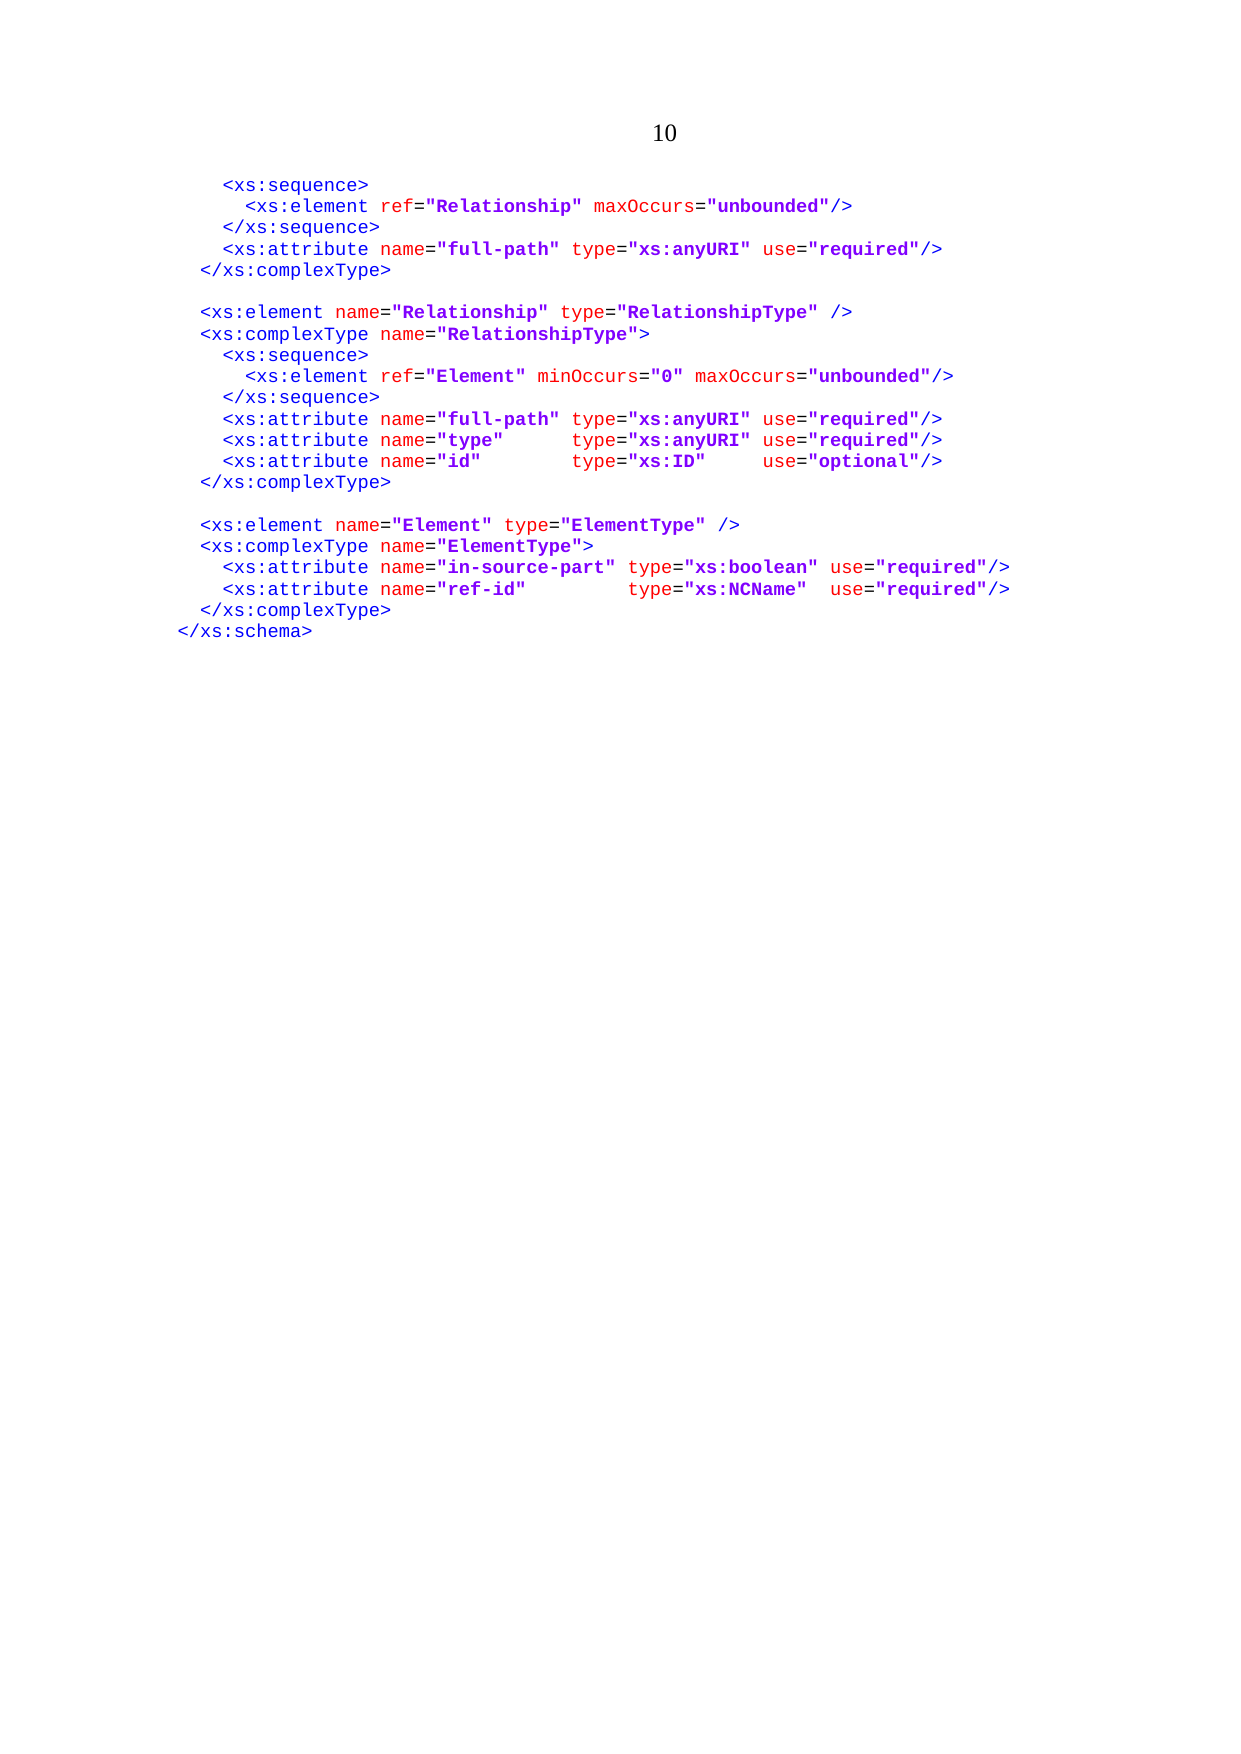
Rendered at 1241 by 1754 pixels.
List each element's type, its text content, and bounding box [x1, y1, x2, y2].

text <xs:element ref="Relationship" maxOccurs="unbounded"/> [177, 197, 1152, 218]
text </xs:complexType> [177, 261, 1152, 282]
text <xs:attribute name="id" type="xs:ID" use="optional"/> [177, 452, 1152, 473]
text <xs:complexType name="ElementType"> [177, 537, 1152, 558]
text <xs:attribute name="ref-id" type="xs:NCName" use="required"/> [177, 579, 1152, 601]
text <xs:sequence> [177, 176, 1152, 197]
text </xs:complexType> [177, 473, 1152, 494]
text </xs:schema> [177, 622, 1152, 643]
text <xs:element ref="Element" minOccurs="0" maxOccurs="unbounded"/> [177, 367, 1152, 388]
text <xs:attribute name="type" type="xs:anyURI" use="required"/> [177, 431, 1152, 452]
text <xs:attribute name="full-path" type="xs:anyURI" use="required"/> [177, 239, 1152, 261]
text </xs:complexType> [177, 601, 1152, 622]
text </xs:sequence> [177, 218, 1152, 239]
text <xs:sequence> [177, 346, 1152, 367]
text <xs:element name="Element" type="ElementType" /> [177, 516, 1152, 537]
text <xs:attribute name="full-path" type="xs:anyURI" use="required"/> [177, 409, 1152, 431]
text <xs:attribute name="in-source-part" type="xs:boolean" use="required"/> [177, 558, 1152, 579]
text <xs:element name="Relationship" type="RelationshipType" /> [177, 303, 1152, 324]
text <xs:complexType name="RelationshipType"> [177, 324, 1152, 346]
text </xs:sequence> [177, 388, 1152, 409]
